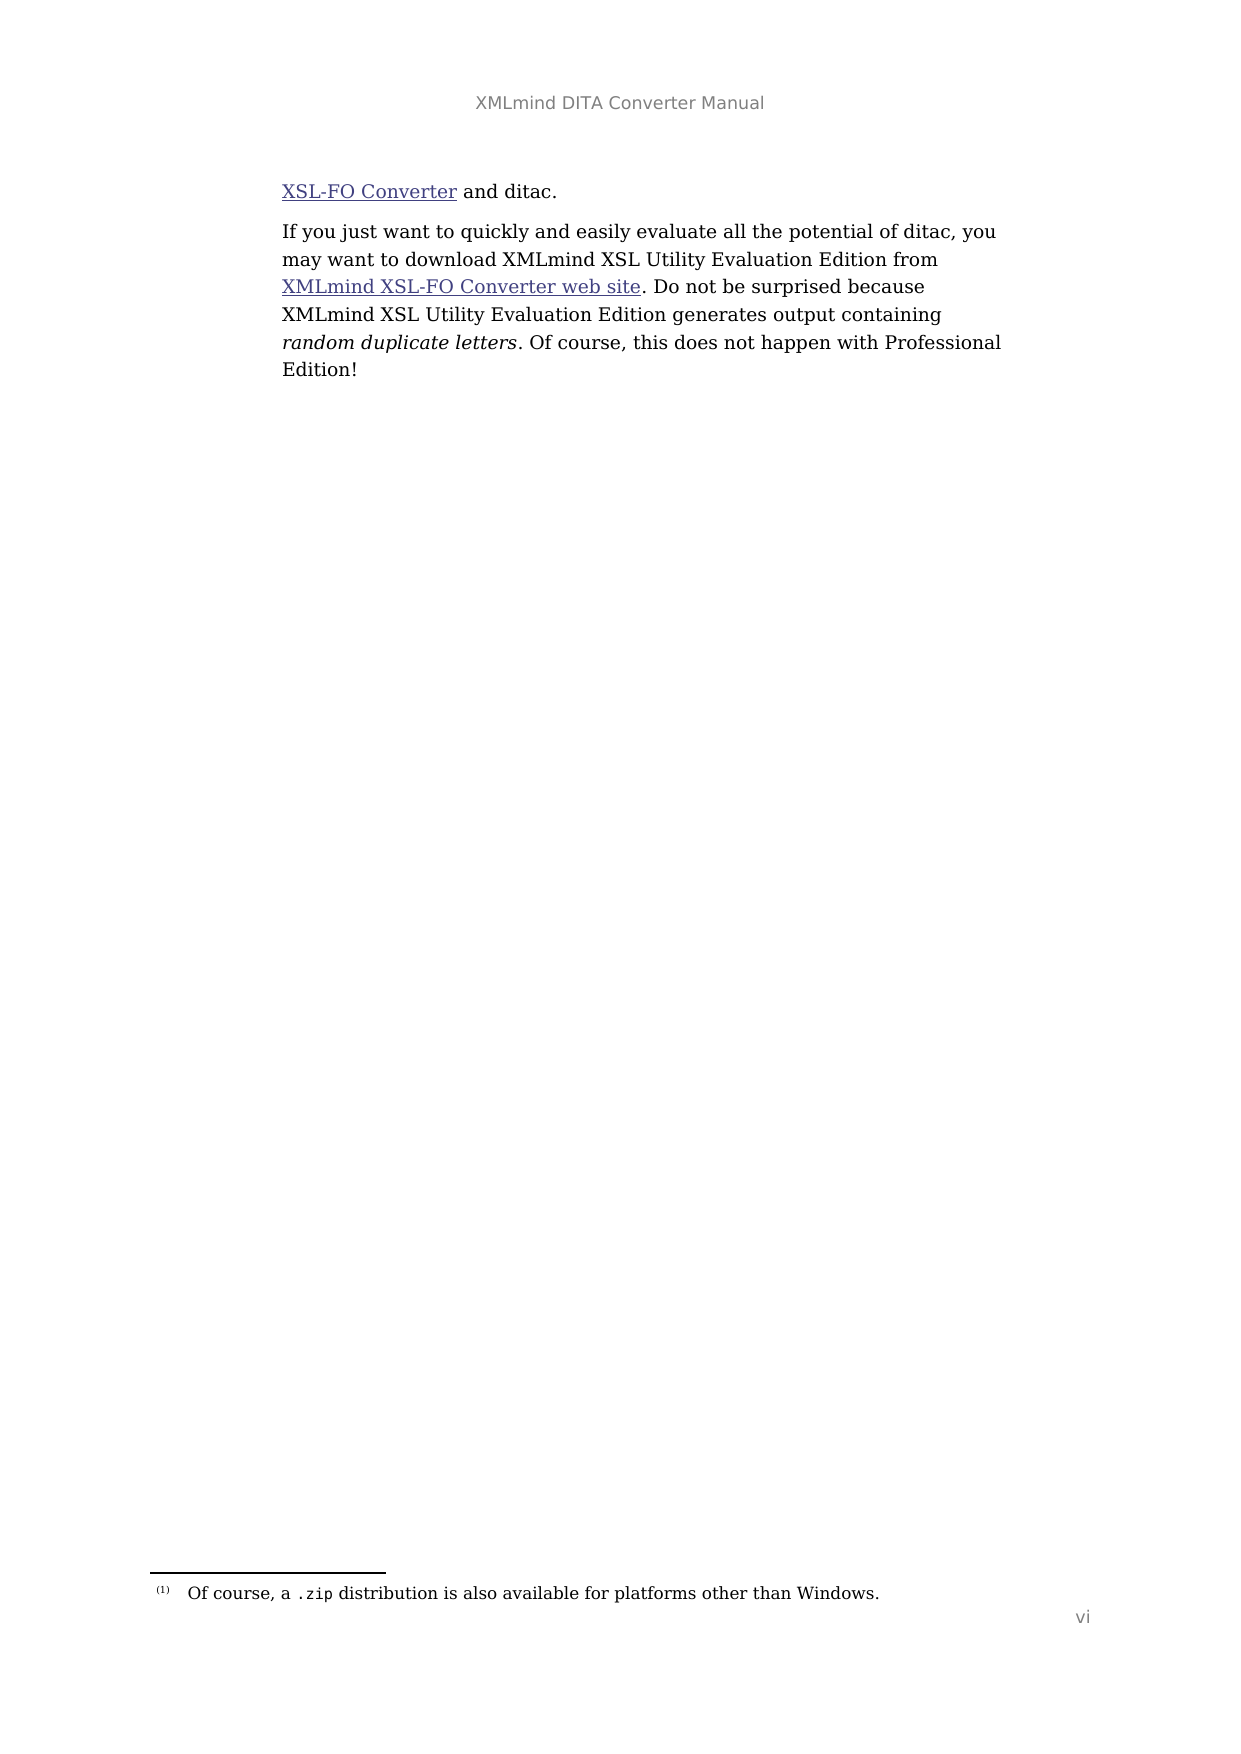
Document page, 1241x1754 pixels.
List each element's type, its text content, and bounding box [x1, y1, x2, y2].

table_header [225, 150, 282, 381]
table_header XSL-FO Converter and ditac. If you just want to quickly and easily evaluate all the potential of ditac, you may want to download XMLmind XSL Utility Evaluation Edition from XMLmind XSL-FO Converter web site. Do not be surprised because XMLmind XSL Utility Evaluation Edition generates output containing random duplicate letters. Of course, this does not happen with Professional Edition! [282, 150, 1015, 381]
